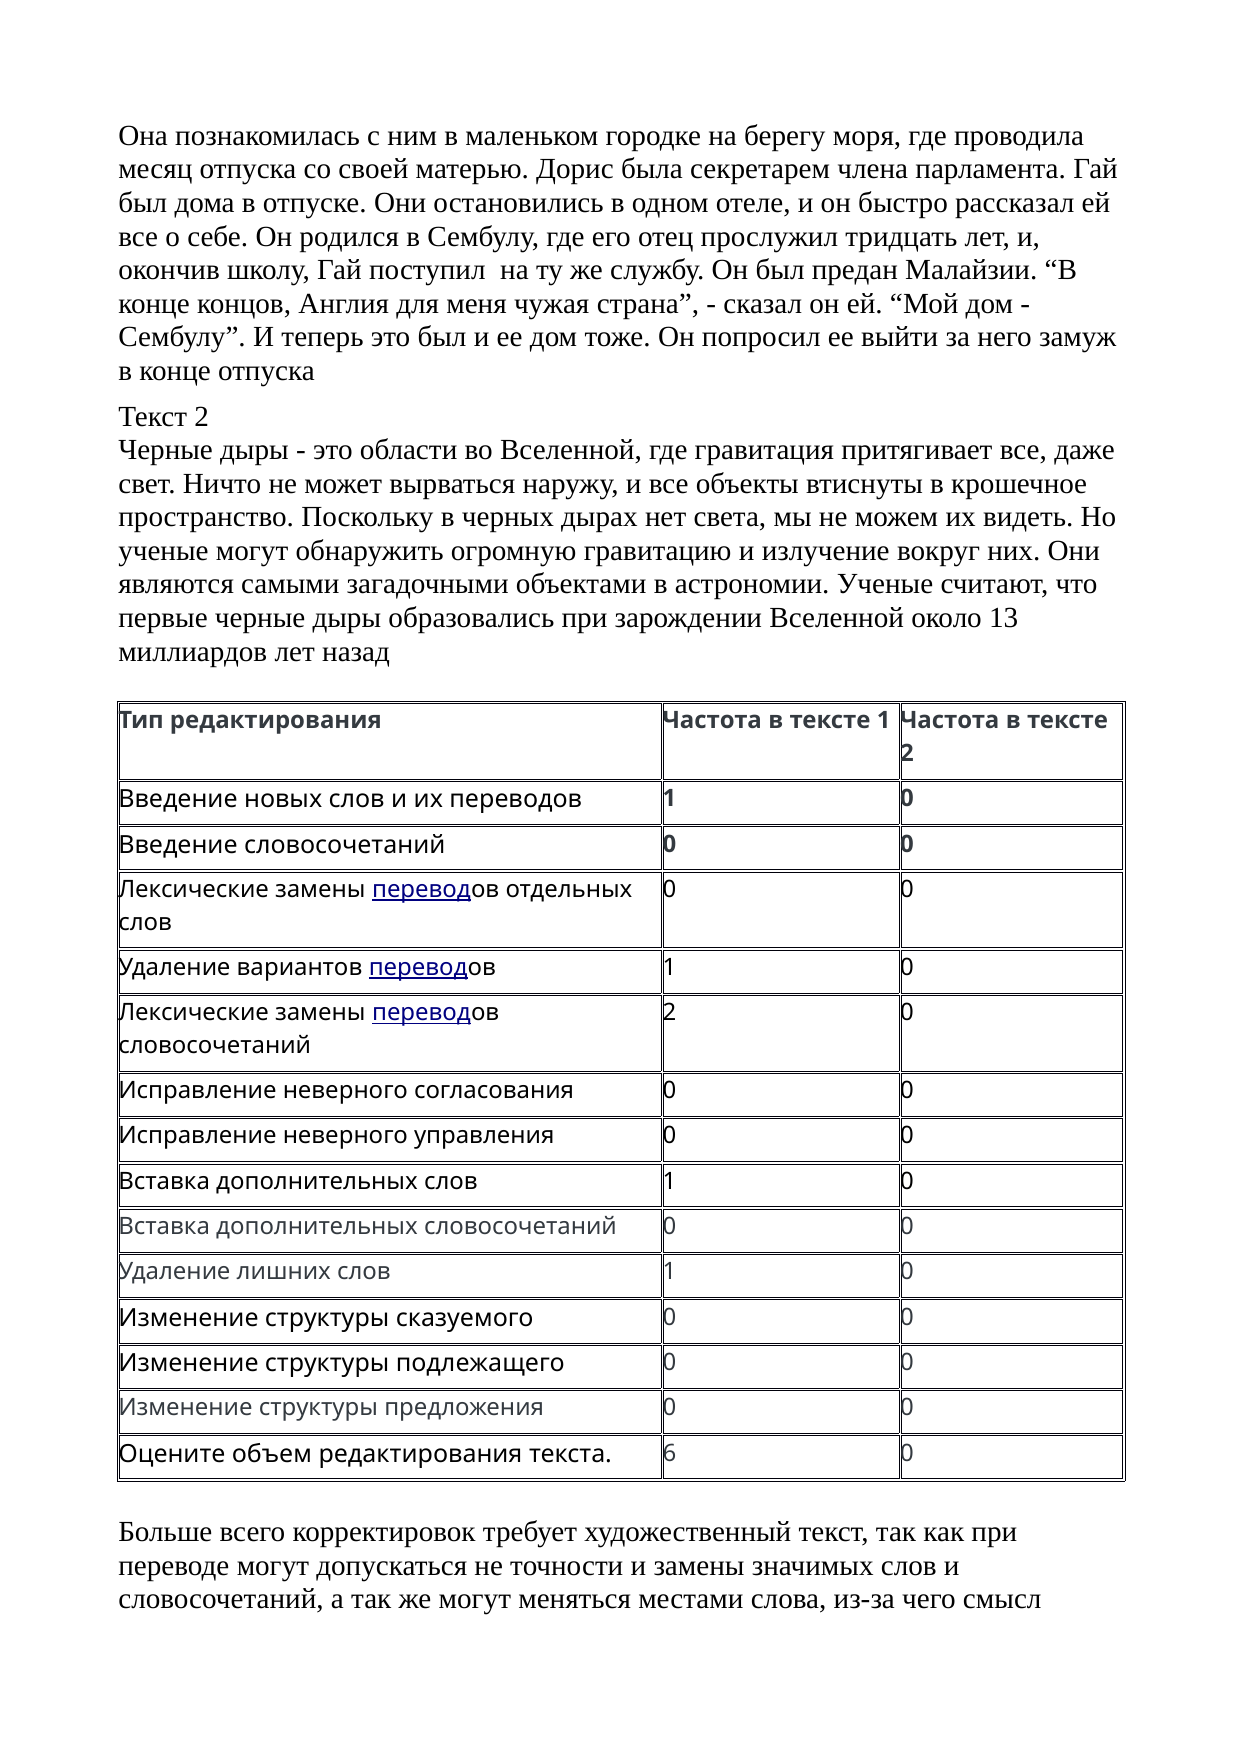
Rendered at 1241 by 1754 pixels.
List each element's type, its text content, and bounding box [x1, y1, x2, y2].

table_cell Лексические замены переводов словосочетаний [120, 996, 661, 1071]
table_cell Введение словосочетаний [120, 827, 661, 869]
table_cell Удаление вариантов переводов [120, 951, 661, 993]
table_cell 0 [664, 873, 899, 947]
table_cell 0 [902, 951, 1122, 993]
table_cell 6 [664, 1436, 899, 1478]
table_cell 0 [902, 1346, 1122, 1388]
table_cell 0 [902, 996, 1122, 1071]
table_cell 0 [664, 1300, 899, 1342]
table_cell Изменение структуры сказуемого [120, 1300, 661, 1342]
table_cell 0 [902, 1391, 1122, 1433]
table_cell Исправление неверного управления [120, 1119, 661, 1161]
table_cell 1 [664, 1255, 899, 1297]
text Текст 2 [118, 399, 1122, 432]
table_cell Исправление неверного согласования [120, 1074, 661, 1116]
table_cell 0 [664, 1074, 899, 1116]
table_cell 0 [902, 1436, 1122, 1478]
table_cell Изменение структуры подлежащего [120, 1346, 661, 1388]
table_cell 0 [902, 827, 1122, 869]
table_cell Оцените объем редактирования текста. [120, 1436, 661, 1478]
table_cell 2 [664, 996, 899, 1071]
table_cell Изменение структуры предложения [120, 1391, 661, 1433]
table_cell 0 [664, 1391, 899, 1433]
table_cell 0 [902, 1210, 1122, 1252]
table_cell Вставка дополнительных словосочетаний [120, 1210, 661, 1252]
table_cell 0 [902, 782, 1122, 824]
table_cell 0 [664, 1119, 899, 1161]
table_cell 0 [664, 1346, 899, 1388]
table_cell 1 [664, 951, 899, 993]
table_cell Удаление лишних слов [120, 1255, 661, 1297]
table_cell Вставка дополнительных слов [120, 1165, 661, 1206]
table_cell 0 [902, 873, 1122, 947]
table_cell 0 [902, 1119, 1122, 1161]
table_cell 1 [664, 782, 899, 824]
table_header Частота в тексте 1 [664, 704, 899, 779]
table_header Тип редактирования [120, 704, 661, 779]
table_cell 0 [902, 1255, 1122, 1297]
table_cell 0 [902, 1165, 1122, 1206]
text Черные дыры - это области во Вселенной, где гравитация притягивает все, даже свет. Ничто не может вырваться наружу, и все объекты втиснуты в крошечное пространство. Поскольку в черных дырах нет света, мы не можем их видеть. Но ученые могут обнаружить огромную гравитацию и излучение вокруг них. Они являются самыми загадочными объектами в астрономии. Ученые считают, что первые черные дыры образовались при зарождении Вселенной около 13 миллиардов лет назад [118, 432, 1122, 667]
text Больше всего корректировок требует художественный текст, так как при переводе могут допускаться не точности и замены значимых слов и словосочетаний, а так же могут меняться местами слова, из-за чего смысл [118, 1514, 1122, 1615]
table_cell Лексические замены переводов отдельных слов [120, 873, 661, 947]
table_cell 1 [664, 1165, 899, 1206]
table_cell 0 [664, 827, 899, 869]
table_cell 0 [902, 1300, 1122, 1342]
table_cell Введение новых слов и их переводов [120, 782, 661, 824]
table_cell 0 [902, 1074, 1122, 1116]
text Она познакомилась с ним в маленьком городке на берегу моря, где проводила месяц отпуска со своей матерью. Дорис была секретарем члена парламента. Гай был дома в отпуске. Они остановились в одном отеле, и он быстро рассказал ей все о себе. Он родился в Сембулу, где его отец прослужил тридцать лет, и, окончив школу, Гай поступил на ту же службу. Он был предан Малайзии. “В конце концов, Англия для меня чужая страна”, - сказал он ей. “Мой дом - Сембулу”. И теперь это был и ее дом тоже. Он попросил ее выйти за него замуж в конце отпуска [118, 118, 1122, 386]
table_cell 0 [664, 1210, 899, 1252]
table_header Частота в тексте 2 [902, 704, 1122, 779]
